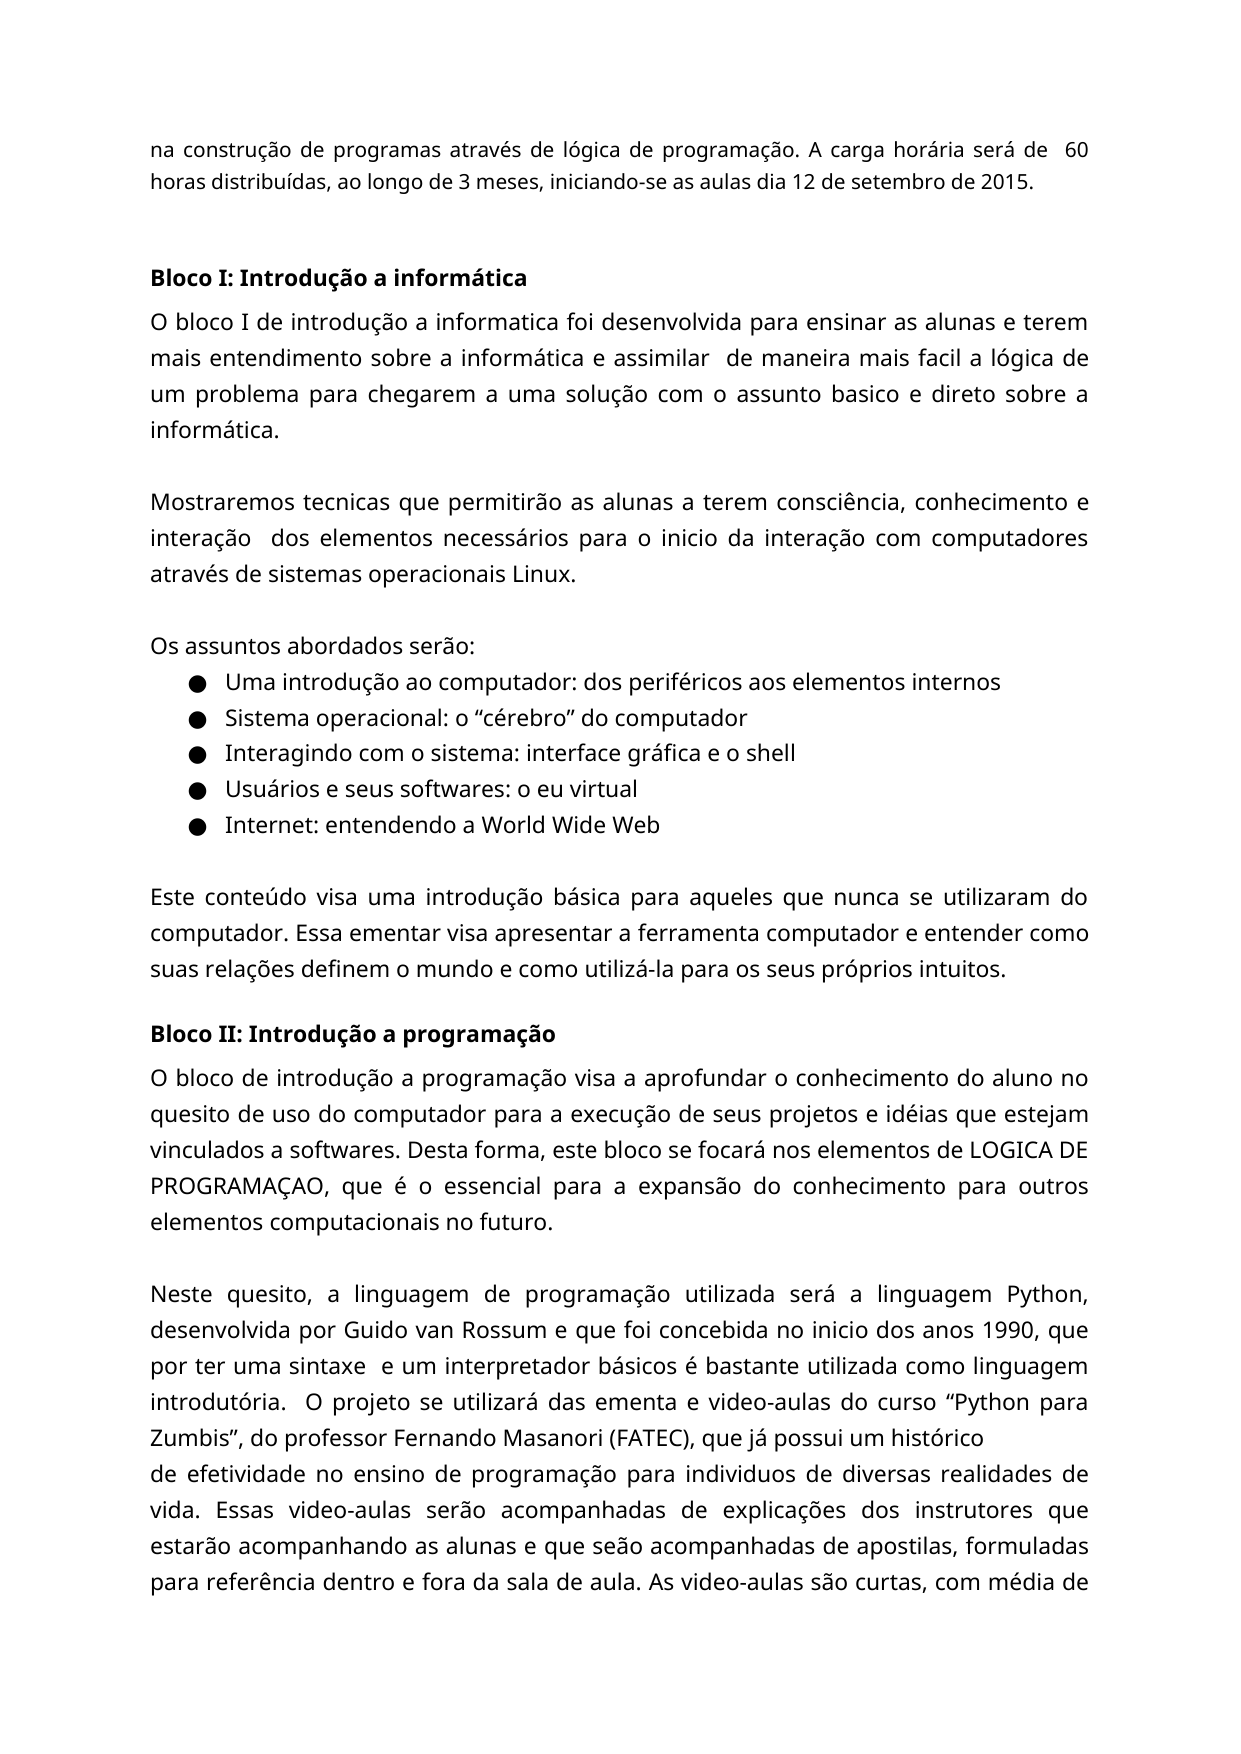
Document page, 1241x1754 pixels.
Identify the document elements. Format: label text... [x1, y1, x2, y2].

text Este conteúdo visa uma introdução básica para aqueles que nunca se utilizaram do computador. Essa ementar visa apresentar a ferramenta computador e entender como suas relações definem o mundo e como utilizá-la para os seus próprios intuitos. [150, 881, 1090, 984]
text Neste quesito, a linguagem de programação utilizada será a linguagem Python, desenvolvida por Guido van Rossum e que foi concebida no inicio dos anos 1990, que por ter uma sintaxe e um interpretador básicos é bastante utilizada como linguagem introdutória. O projeto se utilizará das ementa e video-aulas do curso “Python para Zumbis”, do professor Fernando Masanori (FATEC), que já possui um histórico [150, 1278, 1090, 1453]
subtitle Bloco I: Introdução a informática [150, 262, 1090, 293]
text na construção de programas através de lógica de programação. A carga horária será de 60 horas distribuídas, ao longo de 3 meses, iniciando-se as aulas dia 12 de setembro de 2015. [150, 135, 1090, 196]
text O bloco de introdução a programação visa a aprofundar o conhecimento do aluno no quesito de uso do computador para a execução de seus projetos e idéias que estejam vinculados a softwares. Desta forma, este bloco se focará nos elementos de LOGICA DE PROGRAMAÇAO, que é o essencial para a expansão do conhecimento para outros elementos computacionais no futuro. [150, 1062, 1090, 1237]
text de efetividade no ensino de programação para individuos de diversas realidades de vida. Essas video-aulas serão acompanhadas de explicações dos instrutores que estarão acompanhando as alunas e que seão acompanhadas de apostilas, formuladas para referência dentro e fora da sala de aula. As video-aulas são curtas, com média de [150, 1458, 1090, 1597]
text O bloco I de introdução a informatica foi desenvolvida para ensinar as alunas e terem mais entendimento sobre a informática e assimilar de maneira mais facil a lógica de um problema para chegarem a uma solução com o assunto basico e direto sobre a informática. [150, 306, 1090, 445]
text Mostraremos tecnicas que permitirão as alunas a terem consciência, conhecimento e interação dos elementos necessários para o inicio da interação com computadores através de sistemas operacionais Linux. [150, 486, 1090, 589]
list Internet: entendendo a World Wide Web [187, 809, 1090, 841]
list Interagindo com o sistema: interface gráfica e o shell [187, 737, 1090, 769]
list Uma introdução ao computador: dos periféricos aos elementos internos [187, 666, 1090, 697]
list Sistema operacional: o “cérebro” do computador [187, 701, 1090, 733]
text Os assuntos abordados serão: [150, 629, 1090, 661]
list Usuários e seus softwares: o eu virtual [187, 773, 1090, 804]
subtitle Bloco II: Introdução a programação [150, 1018, 1090, 1049]
